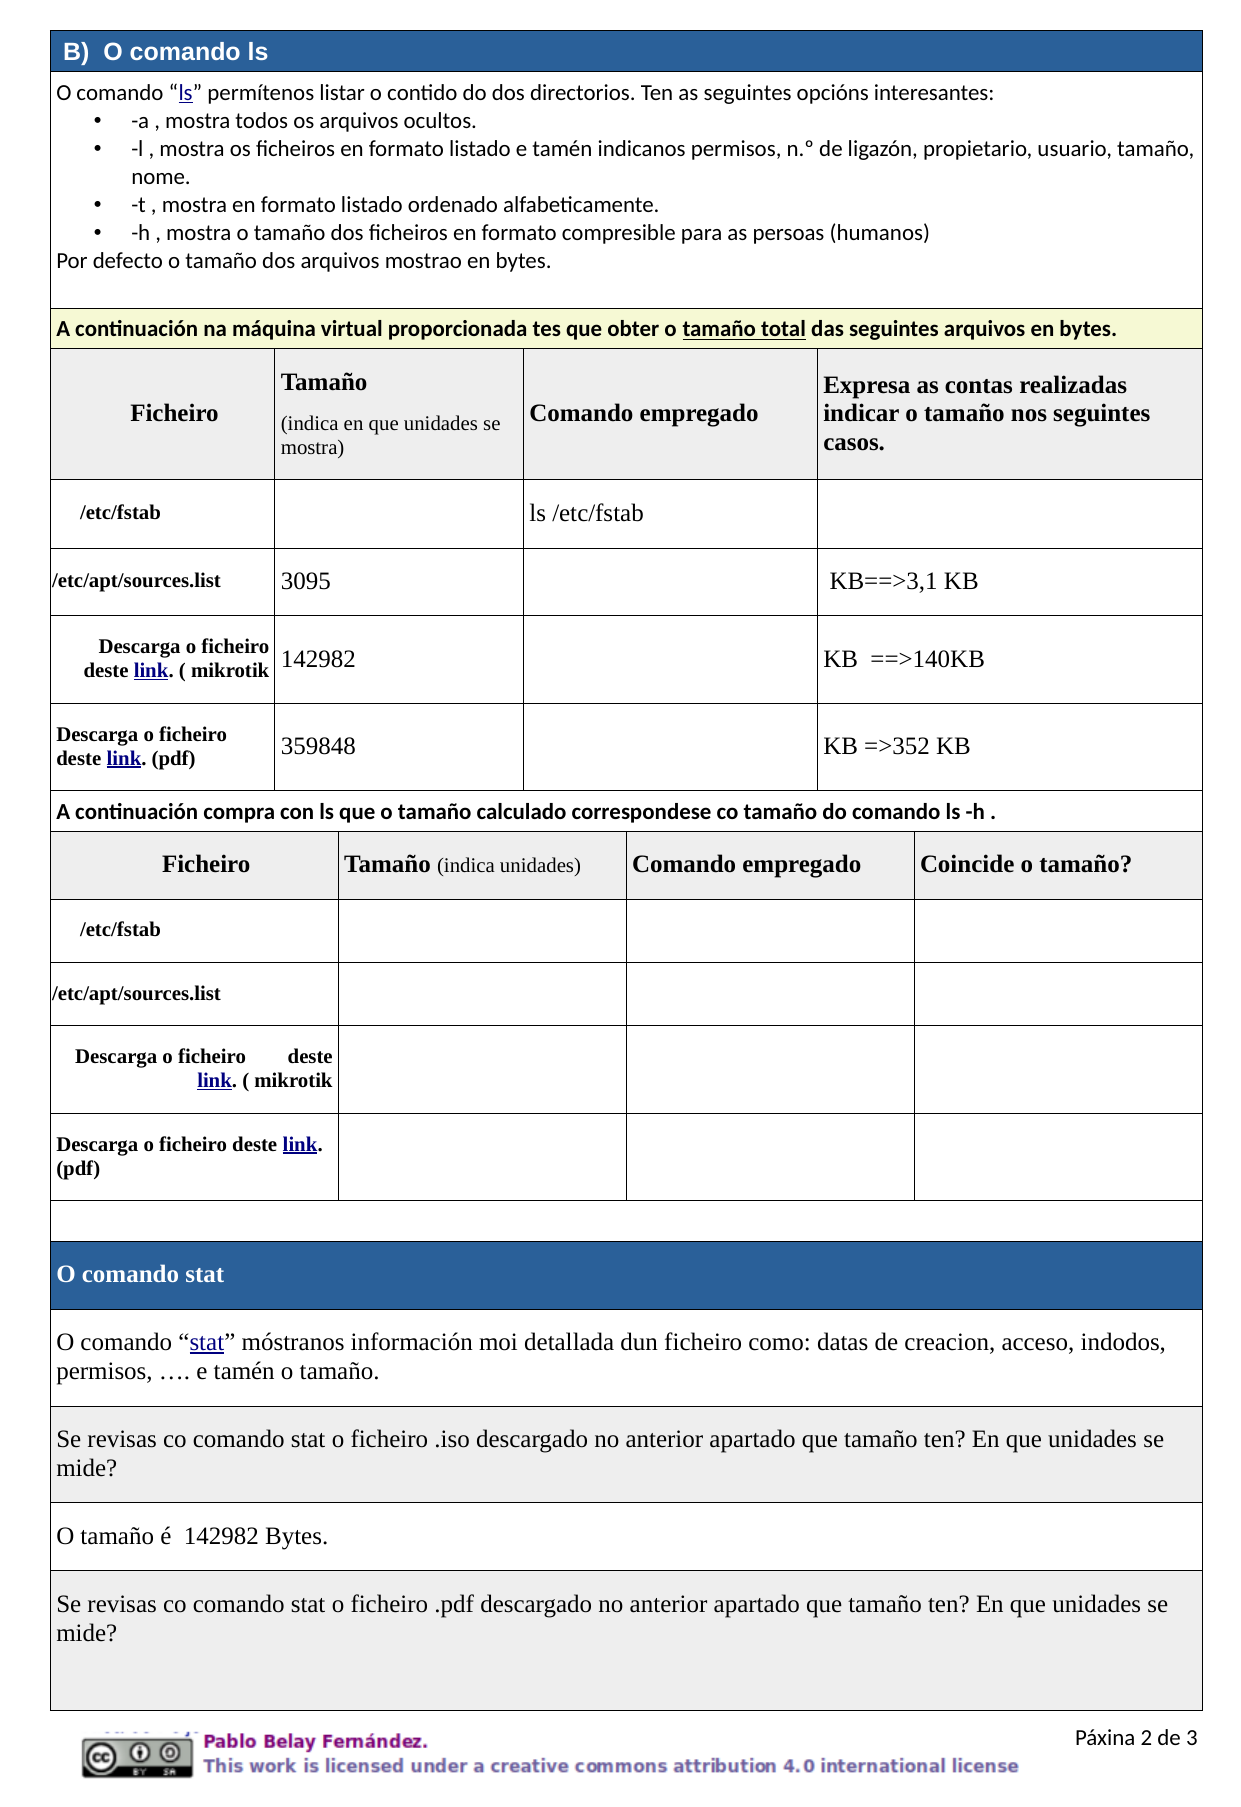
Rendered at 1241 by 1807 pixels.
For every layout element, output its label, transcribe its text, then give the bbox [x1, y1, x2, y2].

table_cell [339, 900, 626, 962]
table_cell [627, 1114, 914, 1200]
table_cell /etc/fstab [51, 900, 338, 962]
picture [65, 1722, 1035, 1787]
table_cell KB =>352 KB [818, 704, 1202, 790]
table_cell Se revisas co comando stat o ficheiro .pdf descargado no anterior apartado que tamaño ten? En que unidades se mide? [51, 1571, 1202, 1710]
table_cell [818, 480, 1202, 547]
table_cell ls /etc/fstab [524, 480, 817, 547]
table_cell Descarga o ficheiro deste link. (pdf) [51, 1114, 338, 1200]
table_cell [275, 480, 523, 547]
table_cell Expresa as contas realizadas indicar o tamaño nos seguintes casos. [818, 349, 1202, 479]
table_cell Comando empregado [524, 349, 817, 479]
table_cell A continuación compra con ls que o tamaño calculado correspondese co tamaño do comando ls -h . [51, 791, 1202, 831]
table_cell Tamaño (indica en que unidades se mostra) [275, 349, 523, 479]
table_cell Descarga o ficheiro deste link. ( mikrotik [51, 616, 274, 703]
table_cell [915, 900, 1202, 962]
table_cell 3095 [275, 549, 523, 615]
table_cell /etc/apt/sources.list [51, 549, 274, 615]
table_cell KB==>3,1 KB [818, 549, 1202, 615]
table_cell [524, 616, 817, 703]
table_cell [339, 1026, 626, 1113]
table_cell 142982 [275, 616, 523, 703]
table_cell [51, 1201, 1202, 1241]
table_cell /etc/apt/sources.list [51, 963, 338, 1025]
table_cell 359848 [275, 704, 523, 790]
table_cell [627, 1026, 914, 1113]
table_cell Ficheiro [51, 832, 338, 899]
table_cell KB ==>140KB [818, 616, 1202, 703]
table_cell B) O comando ls [51, 31, 1202, 71]
table_cell O comando stat [51, 1242, 1202, 1309]
table_cell [627, 963, 914, 1025]
table_cell /etc/fstab [51, 480, 274, 547]
table_cell O comando “stat” móstranos información moi detallada dun ficheiro como: datas de creacion, acceso, indodos, permisos, …. e tamén o tamaño. [51, 1310, 1202, 1406]
table_cell [627, 900, 914, 962]
table_cell [915, 963, 1202, 1025]
table_cell Se revisas co comando stat o ficheiro .iso descargado no anterior apartado que tamaño ten? En que unidades se mide? [51, 1407, 1202, 1502]
table_cell [524, 549, 817, 615]
table_cell A continuación na máquina virtual proporcionada tes que obter o tamaño total das seguintes arquivos en bytes. [51, 309, 1202, 348]
table_cell Ficheiro [51, 349, 274, 479]
table_cell [339, 963, 626, 1025]
table_cell [339, 1114, 626, 1200]
table_cell Tamaño (indica unidades) [339, 832, 626, 899]
table_cell [524, 704, 817, 790]
table_cell [915, 1026, 1202, 1113]
table_cell Descarga o ficheiro deste link. ( mikrotik [51, 1026, 338, 1113]
table_cell Comando empregado [627, 832, 914, 899]
table_cell Descarga o ficheiro deste link. (pdf) [51, 704, 274, 790]
table_cell [915, 1114, 1202, 1200]
table_cell O tamaño é 142982 Bytes. [51, 1503, 1202, 1570]
table_cell O comando “ls” permítenos listar o contido do dos directorios. Ten as seguintes opcións interesantes: -a , mostra todos os arquivos ocultos. -l , mostra os ficheiros en formato listado e tamén indicanos permisos, n.º de ligazón, propietario, usuario, tamaño, nome. -t , mostra en formato listado ordenado alfabeticamente. -h , mostra o tamaño dos ficheiros en formato compresible para as persoas (humanos) Por defecto o tamaño dos arquivos mostrao en bytes. [51, 72, 1202, 308]
table_cell Coincide o tamaño? [915, 832, 1202, 899]
